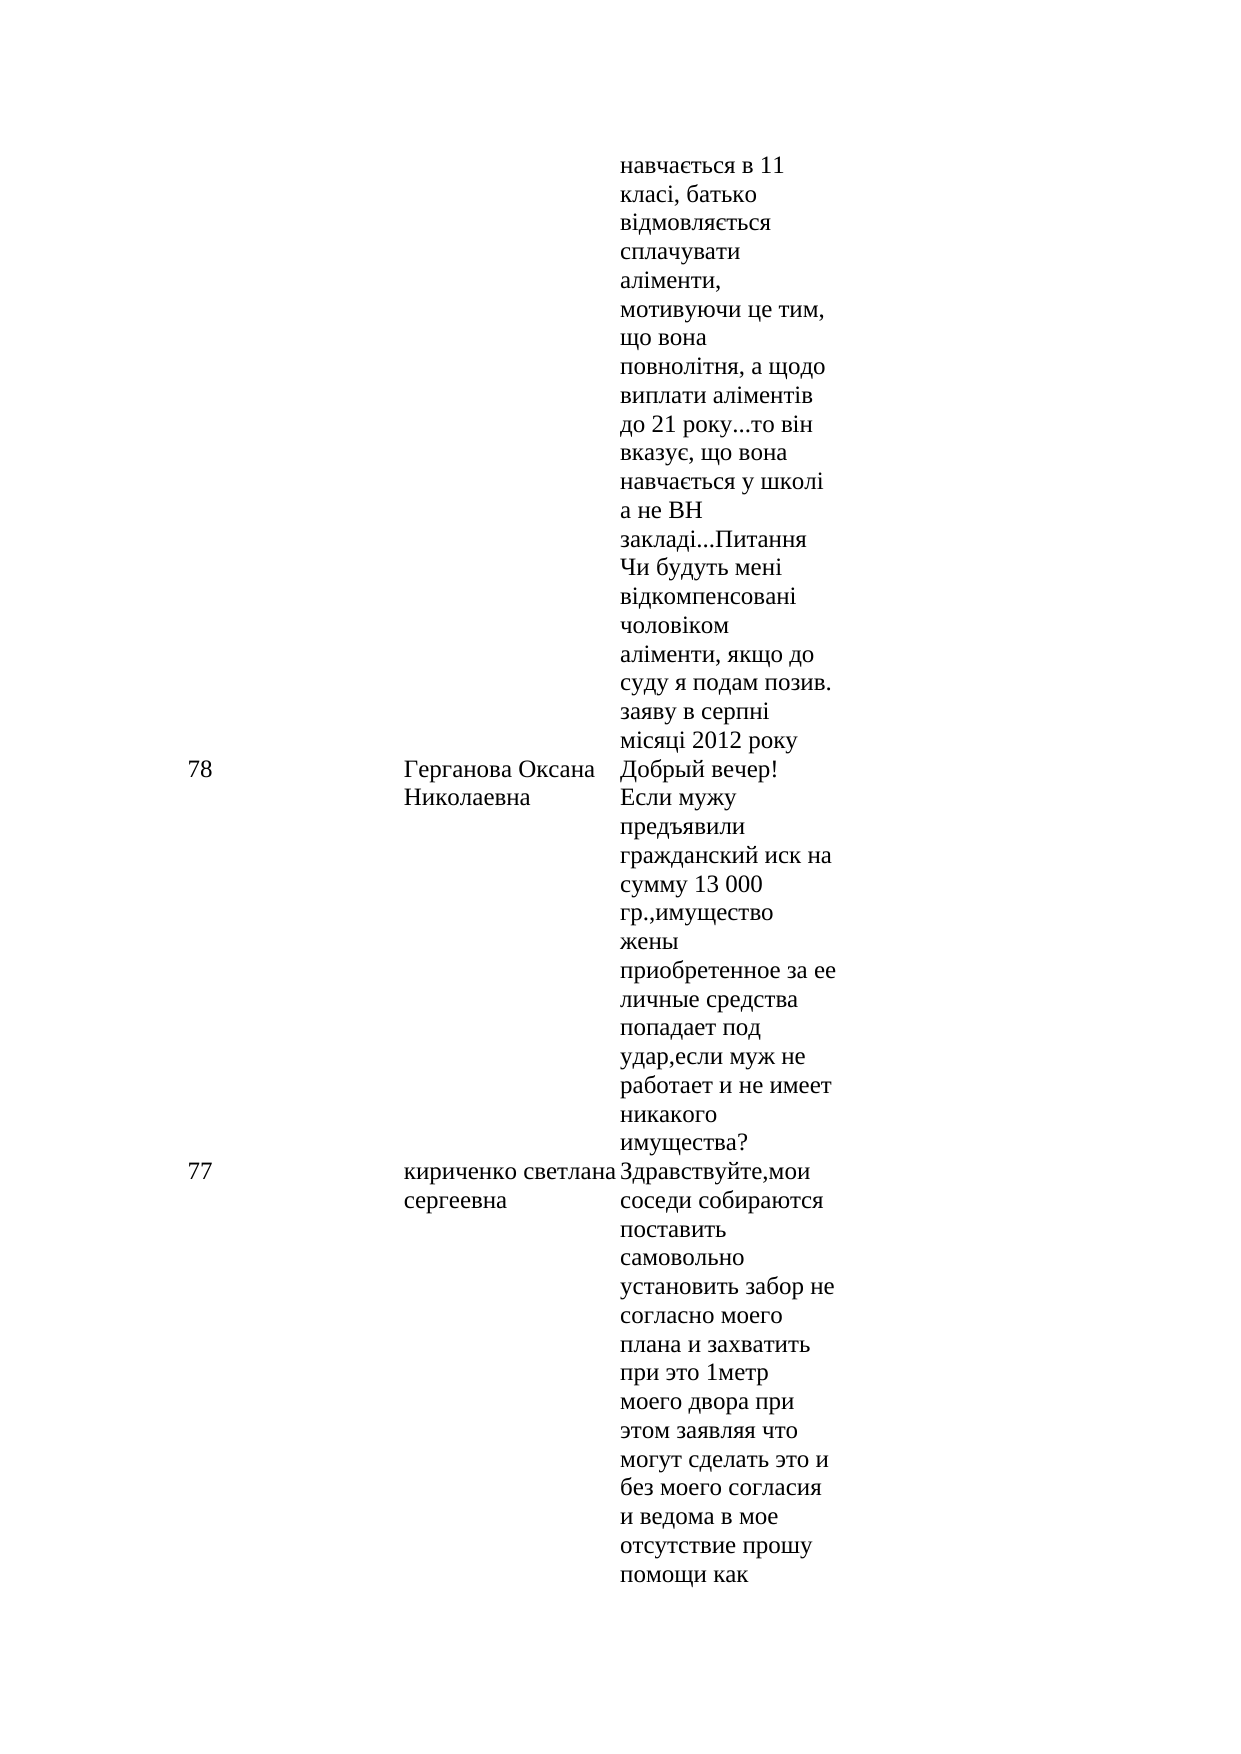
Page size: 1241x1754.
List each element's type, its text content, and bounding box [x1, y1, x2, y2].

table_cell [836, 150, 1053, 754]
table_cell навчається в 11 класі, батько відмовляється сплачувати аліменти, мотивуючи це тим, що вона повнолітня, а щодо виплати аліментів до 21 року...то він вказує, що вона навчається у школі а не ВН закладі...Питання Чи будуть мені відкомпенсовані чоловіком аліменти, якщо до суду я подам позив. заяву в серпні місяці 2012 року [620, 150, 836, 754]
table_cell кириченко светлана сергеевна [404, 1156, 620, 1587]
table_cell 78 [188, 754, 404, 1156]
table_cell Здравствуйте,мои соседи собираются поставить самовольно установить забор не согласно моего плана и захватить при это 1метр моего двора при этом заявляя что могут сделать это и без моего согласия и ведома в мое отсутствие прошу помощи как [620, 1156, 836, 1587]
table_cell [836, 754, 1053, 1156]
table_cell [836, 1156, 1053, 1587]
table_cell [188, 150, 404, 754]
table_cell Добрый вечер! Если мужу предъявили гражданский иск на сумму 13 000 гр.,имущество жены приобретенное за ее личные средства попадает под удар,если муж не работает и не имеет никакого имущества? [620, 754, 836, 1156]
table_cell 77 [188, 1156, 404, 1587]
table_cell Герганова Оксана Николаевна [404, 754, 620, 1156]
table_cell [404, 150, 620, 754]
